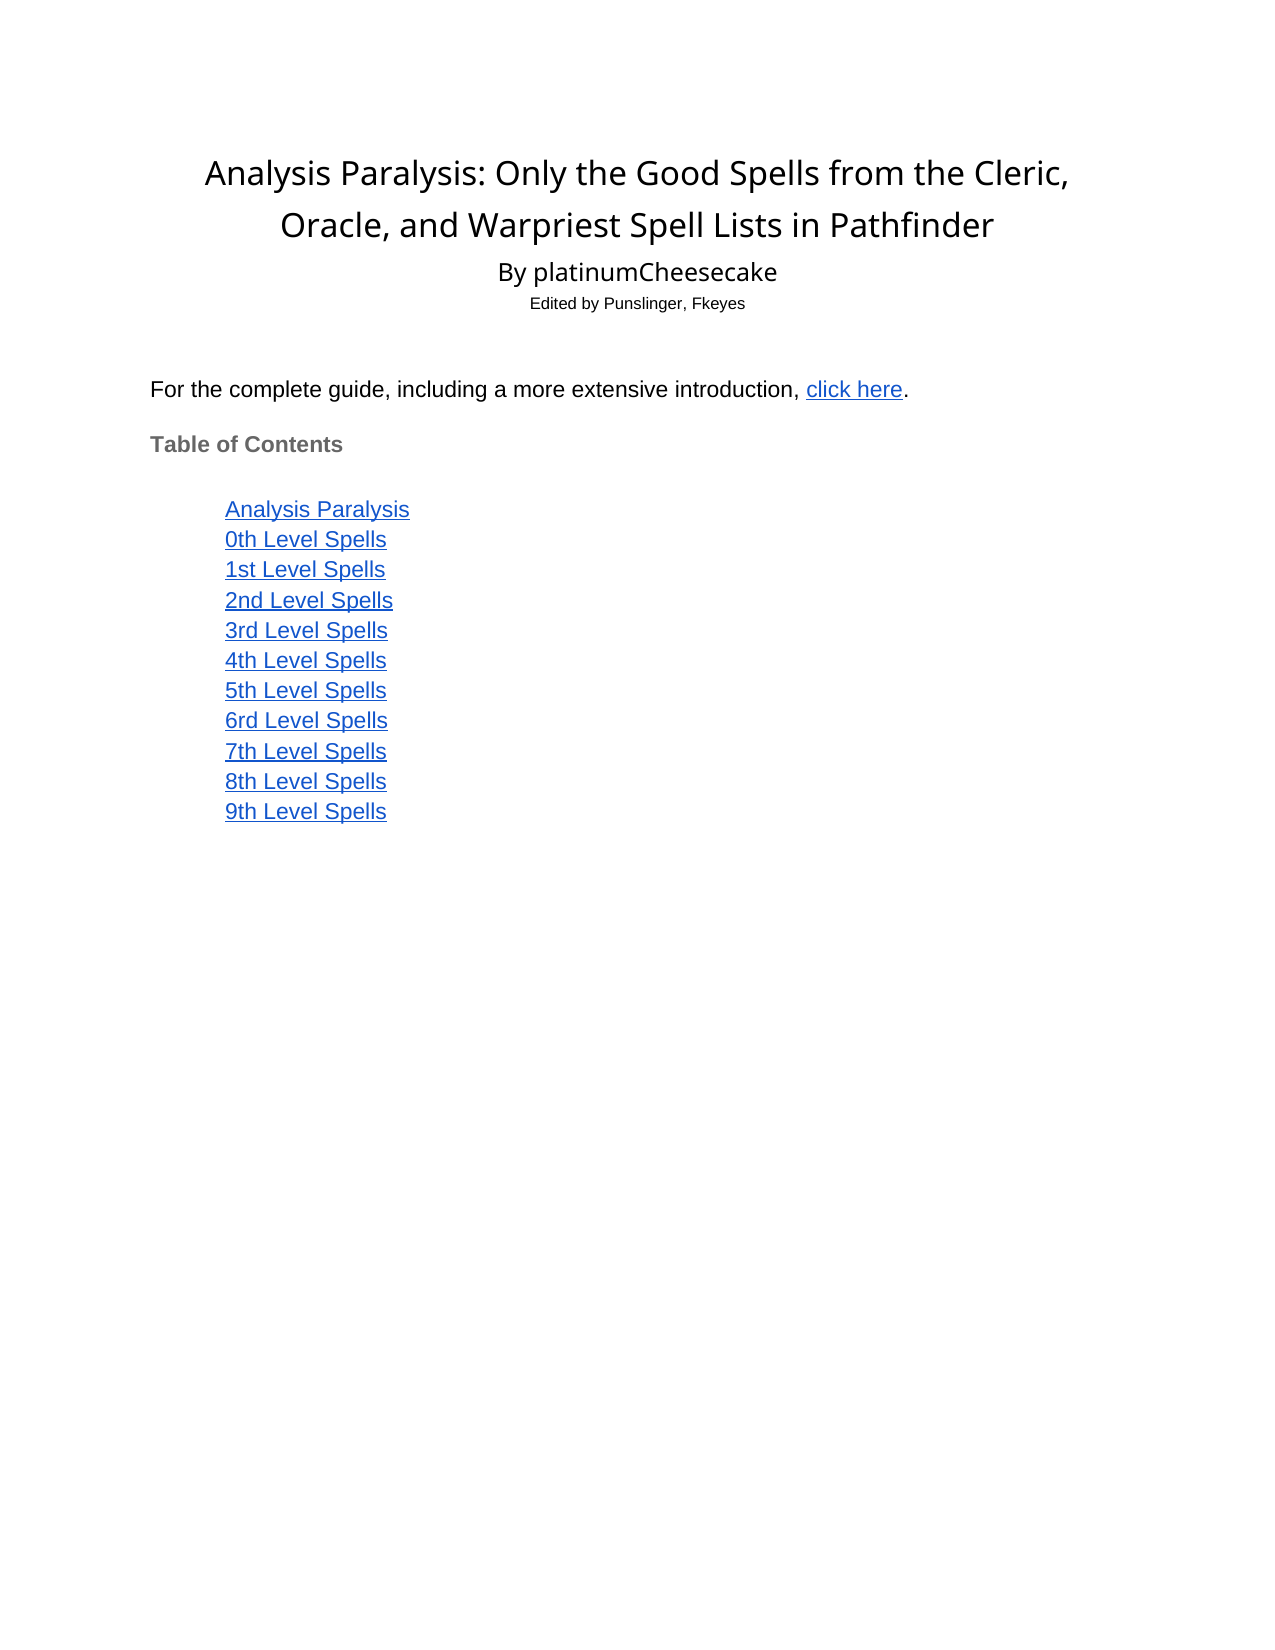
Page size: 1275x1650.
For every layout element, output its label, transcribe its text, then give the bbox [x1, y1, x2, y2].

text 1st Level Spells [225, 556, 1125, 583]
text 8th Level Spells [225, 768, 1125, 794]
text 5th Level Spells [225, 677, 1125, 704]
text 6rd Level Spells [225, 707, 1125, 734]
text By platinumCheesecake [150, 254, 1125, 288]
text 0th Level Spells [225, 526, 1125, 553]
text For the complete guide, including a more extensive introduction, click here. [150, 376, 1125, 402]
subtitle Table of Contents [150, 431, 1125, 457]
text 9th Level Spells [225, 798, 1125, 824]
text 2nd Level Spells [225, 587, 1125, 613]
text 4th Level Spells [225, 647, 1125, 673]
text 7th Level Spells [225, 738, 1125, 764]
text Analysis Paralysis [225, 496, 1125, 522]
text Edited by Punslinger, Fkeyes [150, 293, 1125, 313]
text Analysis Paralysis: Only the Good Spells from the Cleric, Oracle, and Warpriest Spell Lists in Pathfinder [150, 150, 1125, 248]
text 3rd Level Spells [225, 617, 1125, 643]
